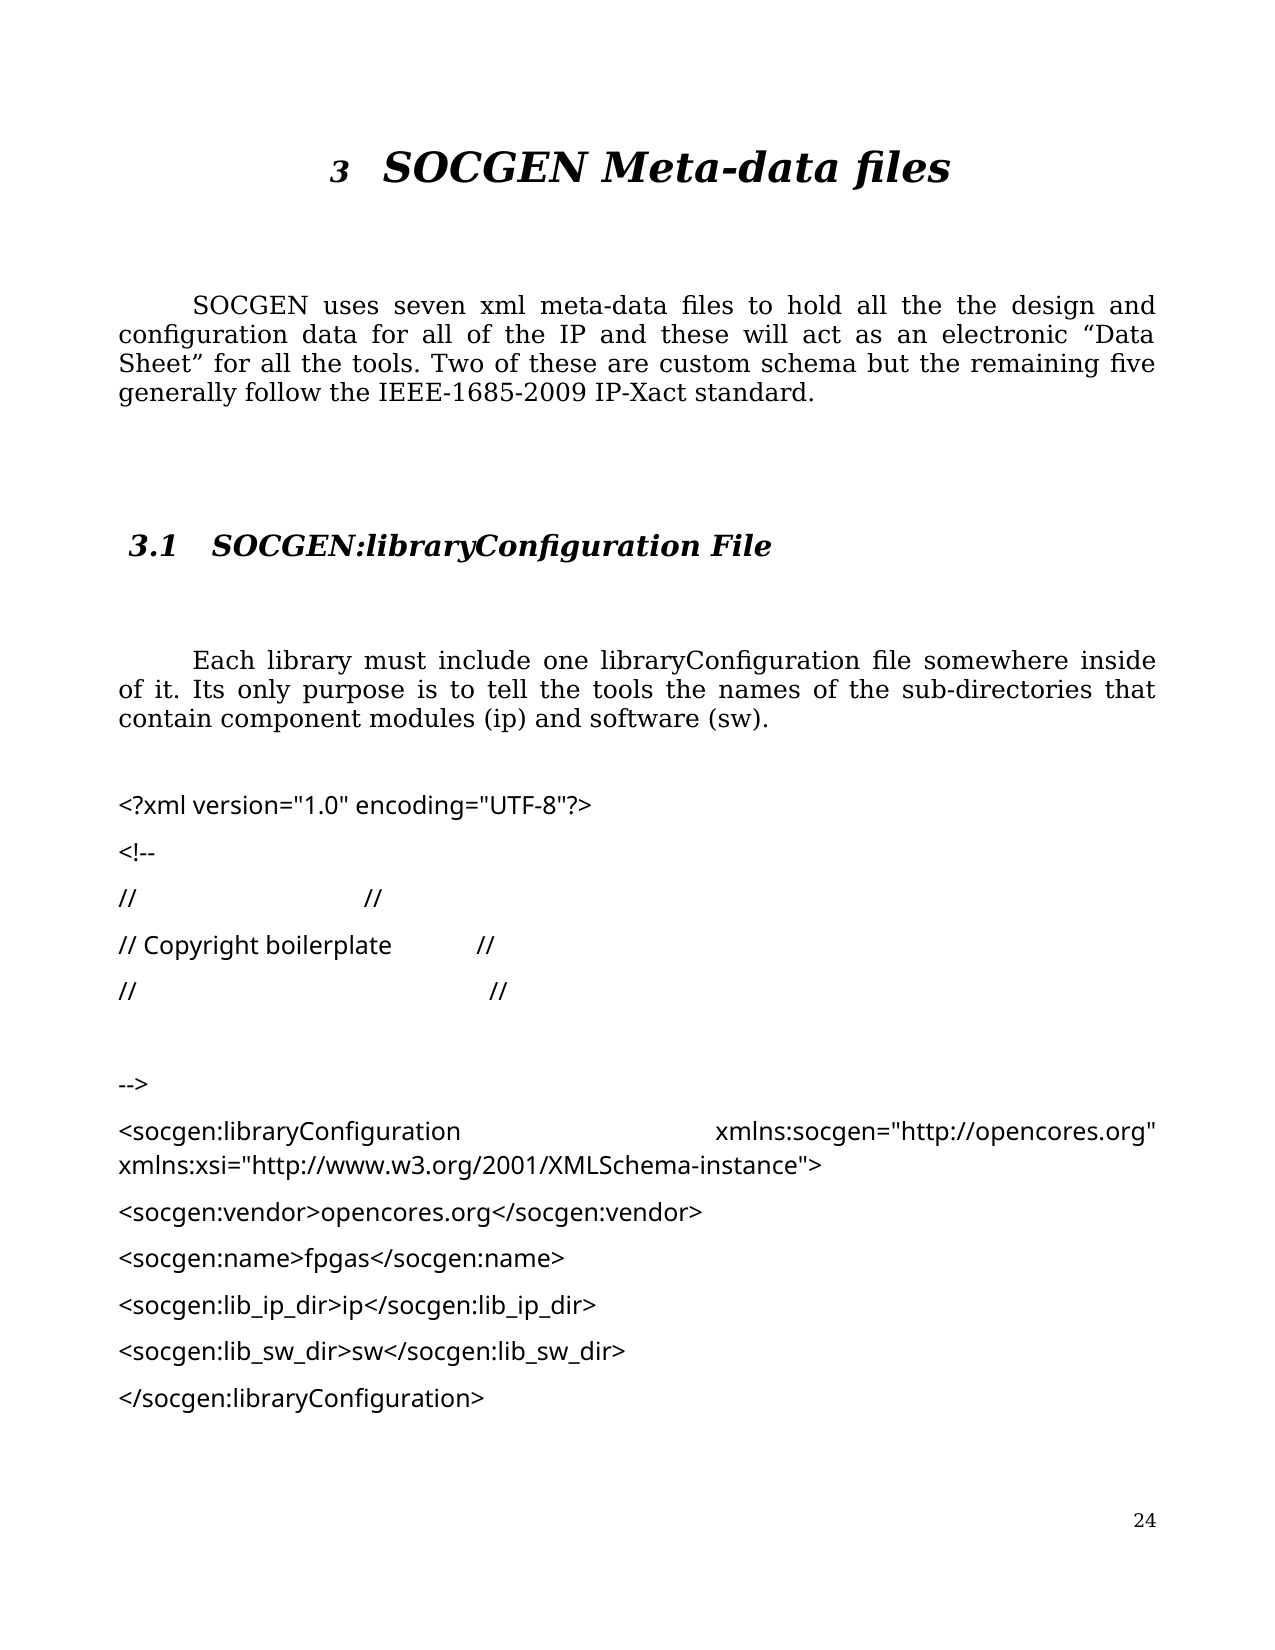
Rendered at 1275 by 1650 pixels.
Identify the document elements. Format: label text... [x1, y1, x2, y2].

text <socgen:libraryConfiguration xmlns:socgen="http://opencores.org" xmlns:xsi="http://www.w3.org/2001/XMLSchema-instance"> [118, 1114, 1157, 1182]
subtitle SOCGEN Meta-data files [118, 143, 1157, 192]
text <!-- [118, 834, 1157, 868]
text // // [118, 881, 1157, 915]
text // Copyright boilerplate // [118, 927, 1157, 962]
text Each library must include one libraryConfiguration file somewhere inside of it. Its only purpose is to tell the tools the names of the sub-directories that contain component modules (ip) and software (sw). [118, 646, 1157, 734]
text </socgen:libraryConfiguration> [118, 1381, 1157, 1415]
text <socgen:lib_sw_dir>sw</socgen:lib_sw_dir> [118, 1334, 1157, 1368]
text <socgen:name>fpgas</socgen:name> [118, 1241, 1157, 1275]
subtitle SOCGEN:libraryConfiguration File [118, 528, 1157, 563]
text --> [118, 1067, 1157, 1101]
text <socgen:vendor>opencores.org</socgen:vendor> [118, 1194, 1157, 1228]
text <?xml version="1.0" encoding="UTF-8"?> [118, 788, 1157, 822]
text // // [118, 974, 1157, 1008]
text SOCGEN uses seven xml meta-data files to hold all the the design and configuration data for all of the IP and these will act as an electronic “Data Sheet” for all the tools. Two of these are custom schema but the remaining five generally follow the IEEE-1685-2009 IP-Xact standard. [118, 291, 1157, 408]
text <socgen:lib_ip_dir>ip</socgen:lib_ip_dir> [118, 1287, 1157, 1322]
